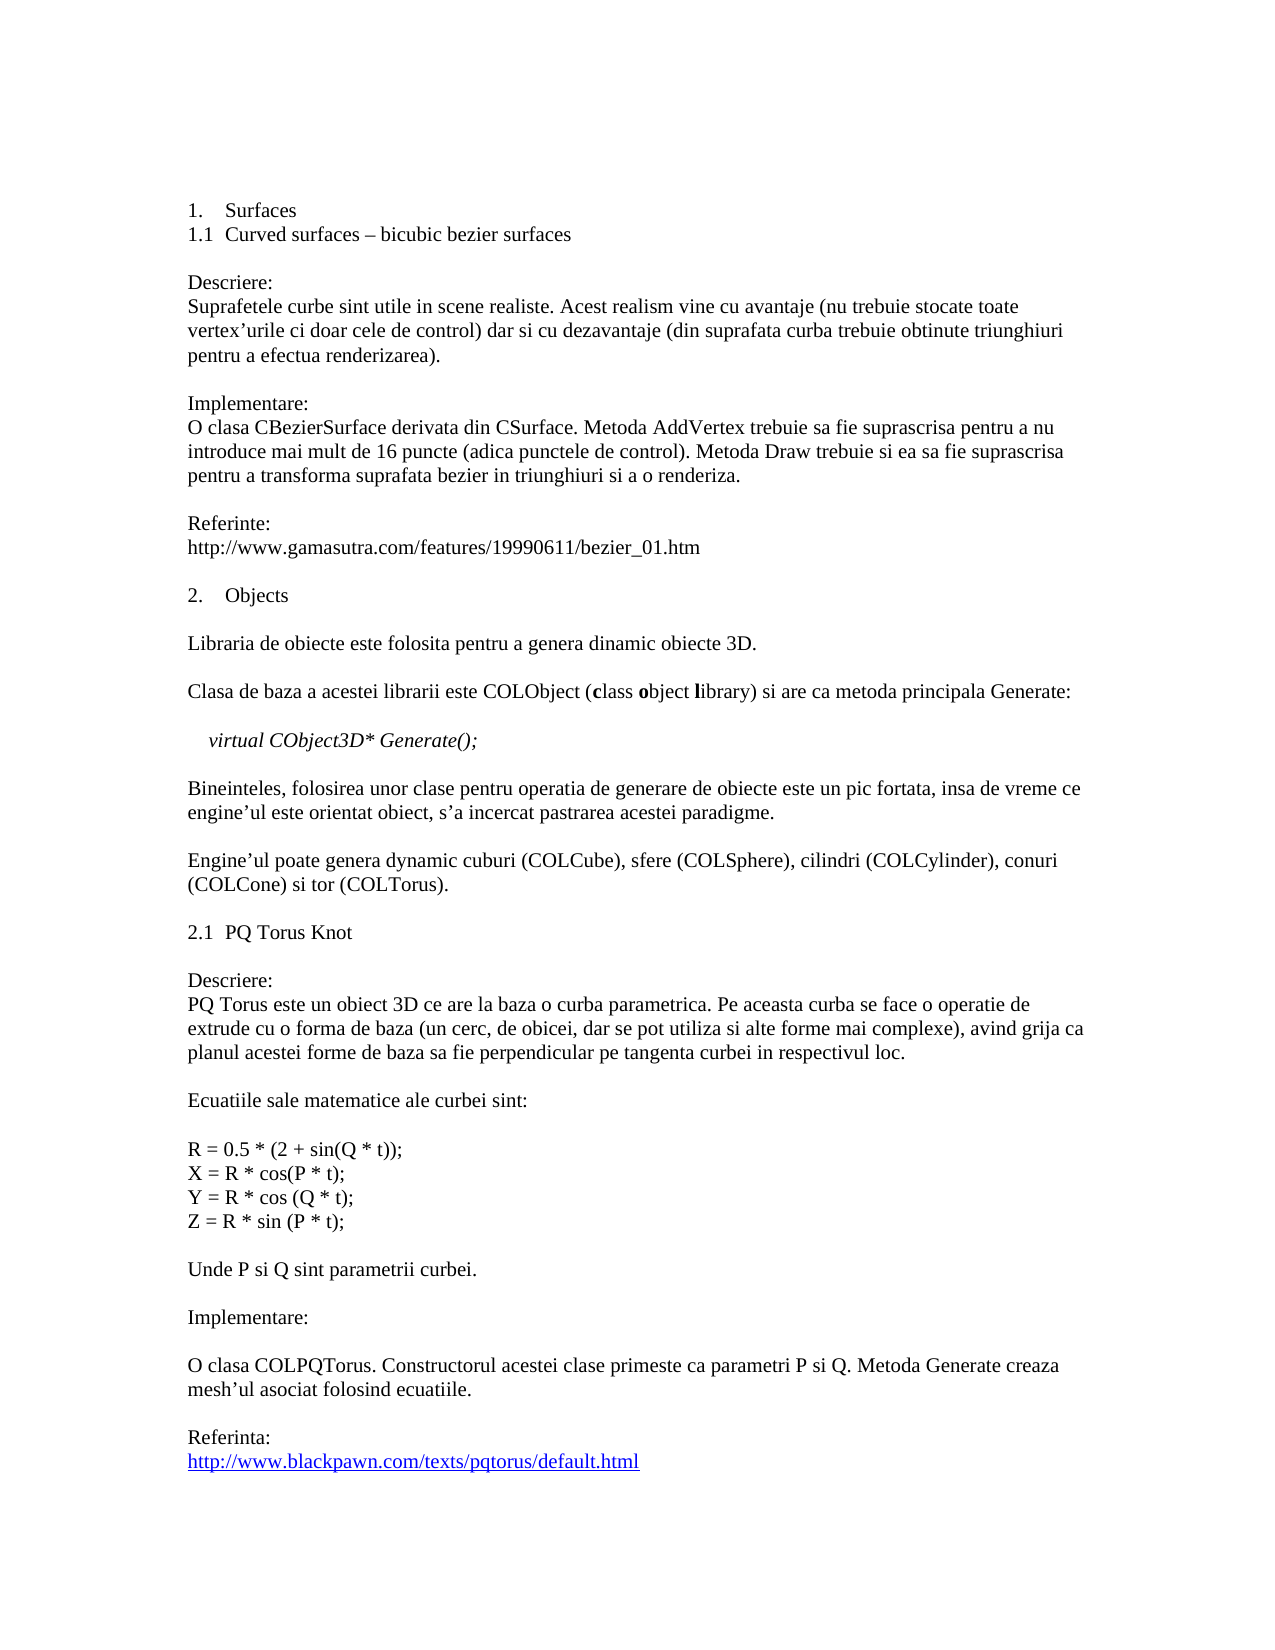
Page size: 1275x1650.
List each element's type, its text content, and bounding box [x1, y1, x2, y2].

list Objects [187, 583, 1087, 607]
text Y = R * cos (Q * t); [187, 1185, 1087, 1209]
text Descriere: [187, 270, 1087, 294]
text http://www.blackpawn.com/texts/pqtorus/default.html [187, 1449, 1087, 1473]
text O clasa CBezierSurface derivata din CSurface. Metoda AddVertex trebuie sa fie suprascrisa pentru a nu introduce mai mult de 16 puncte (adica punctele de control). Metoda Draw trebuie si ea sa fie suprascrisa pentru a transforma suprafata bezier in triunghiuri si a o renderiza. [187, 415, 1087, 487]
text R = 0.5 * (2 + sin(Q * t)); [187, 1137, 1087, 1161]
text Engine’ul poate genera dynamic cuburi (COLCube), sfere (COLSphere), cilindri (COLCylinder), conuri (COLCone) si tor (COLTorus). [187, 848, 1087, 896]
text O clasa COLPQTorus. Constructorul acestei clase primeste ca parametri P si Q. Metoda Generate creaza mesh’ul asociat folosind ecuatiile. [187, 1353, 1087, 1401]
text virtual CObject3D* Generate(); [187, 727, 1087, 752]
text Libraria de obiecte este folosita pentru a genera dinamic obiecte 3D. [187, 631, 1087, 655]
text PQ Torus este un obiect 3D ce are la baza o curba parametrica. Pe aceasta curba se face o operatie de extrude cu o forma de baza (un cerc, de obicei, dar se pot utiliza si alte forme mai complexe), avind grija ca planul acestei forme de baza sa fie perpendicular pe tangenta curbei in respectivul loc. [187, 992, 1087, 1064]
list Surfaces [187, 198, 1087, 222]
text Z = R * sin (P * t); [187, 1209, 1087, 1233]
text Implementare: [187, 1305, 1087, 1329]
text Bineinteles, folosirea unor clase pentru operatia de generare de obiecte este un pic fortata, insa de vreme ce engine’ul este orientat obiect, s’a incercat pastrarea acestei paradigme. [187, 776, 1087, 824]
text Referinte: [187, 511, 1087, 535]
list PQ Torus Knot [187, 920, 1087, 944]
text Clasa de baza a acestei librarii este COLObject (class object library) si are ca metoda principala Generate: [187, 679, 1087, 703]
text Referinta: [187, 1425, 1087, 1449]
text Descriere: [187, 968, 1087, 992]
text Suprafetele curbe sint utile in scene realiste. Acest realism vine cu avantaje (nu trebuie stocate toate vertex’urile ci doar cele de control) dar si cu dezavantaje (din suprafata curba trebuie obtinute triunghiuri pentru a efectua renderizarea). [187, 294, 1087, 367]
text X = R * cos(P * t); [187, 1161, 1087, 1185]
text Ecuatiile sale matematice ale curbei sint: [187, 1088, 1087, 1112]
list Curved surfaces – bicubic bezier surfaces [187, 222, 1087, 246]
text http://www.gamasutra.com/features/19990611/bezier_01.htm [187, 535, 1087, 559]
text Unde P si Q sint parametrii curbei. [187, 1257, 1087, 1281]
text Implementare: [187, 391, 1087, 415]
